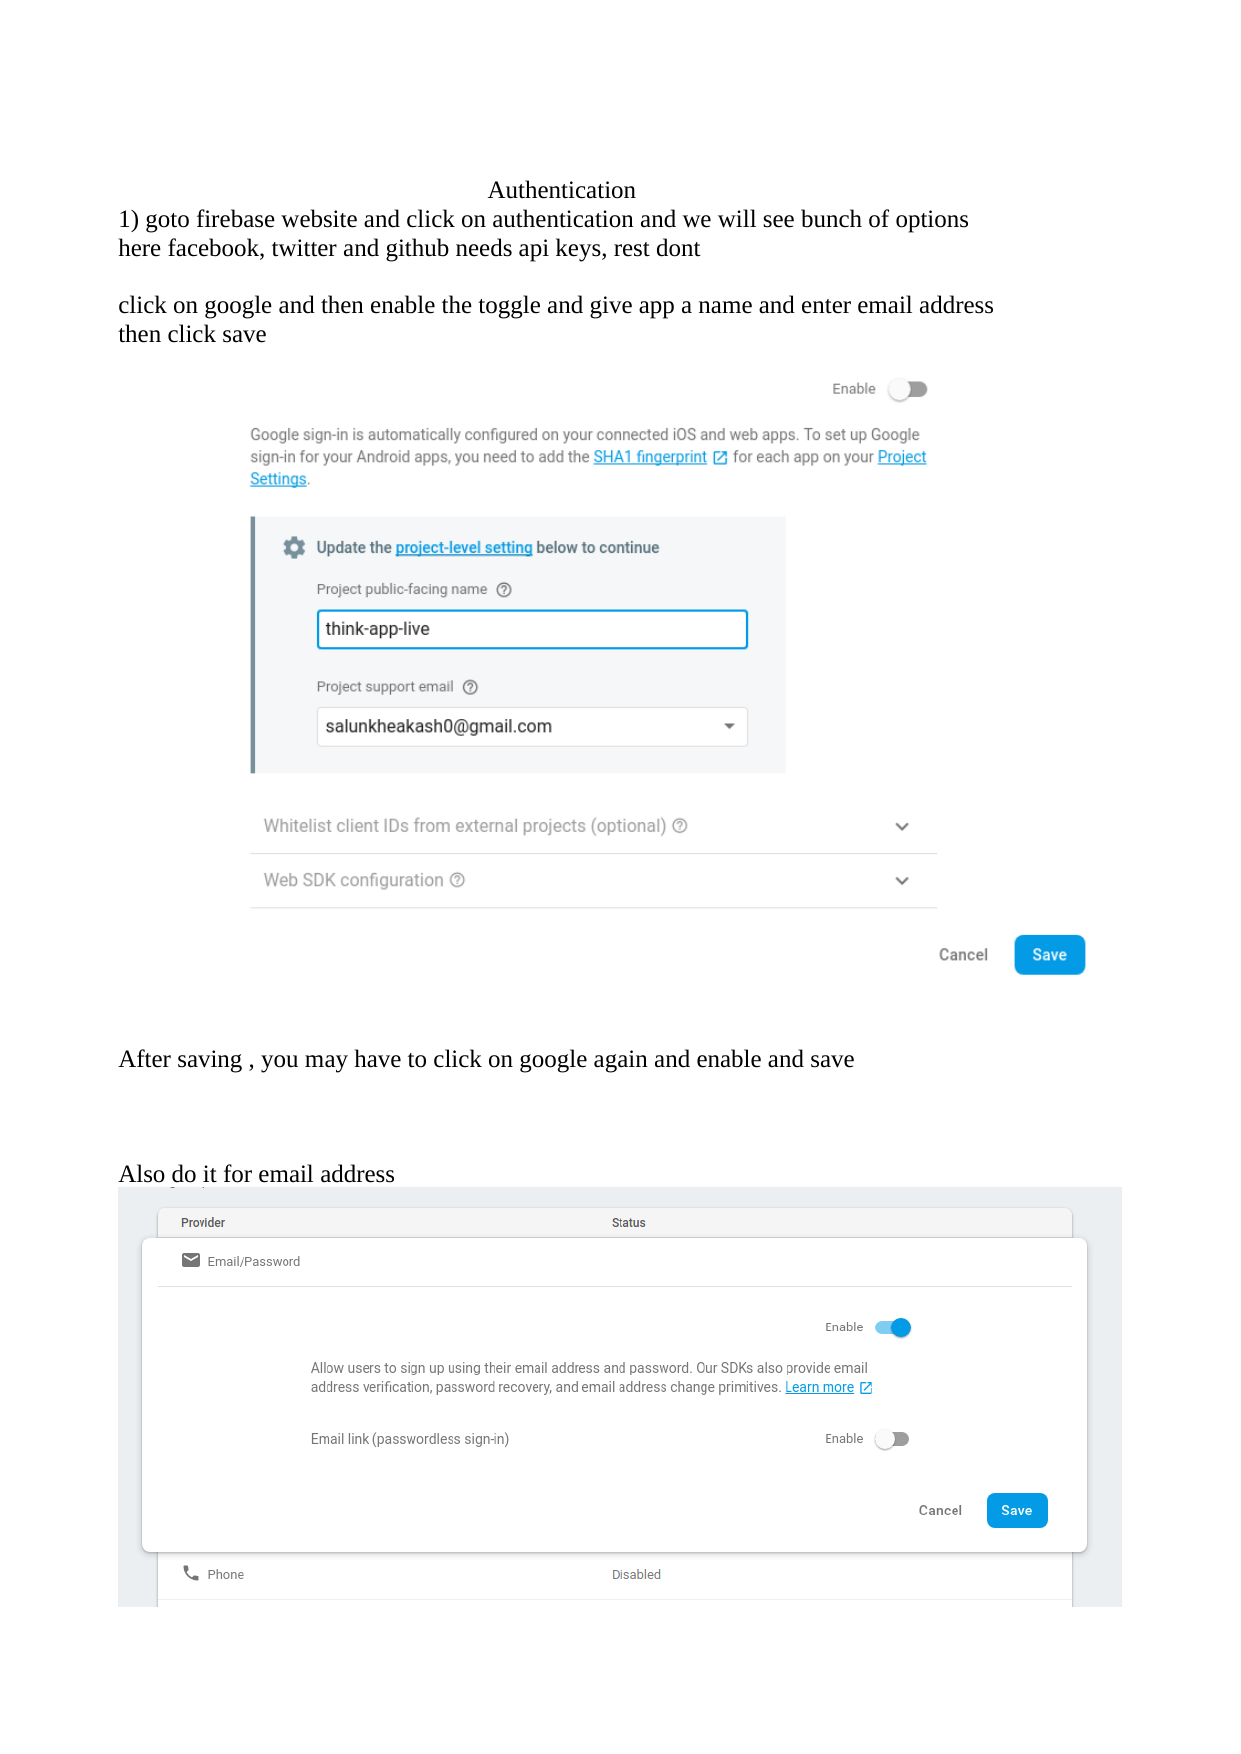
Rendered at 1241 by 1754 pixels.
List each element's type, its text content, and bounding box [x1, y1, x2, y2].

text Authentication [118, 176, 1122, 204]
text After saving , you may have to click on google again and enable and save [118, 1044, 1122, 1073]
picture [118, 376, 1123, 987]
text 1) goto firebase website and click on authentication and we will see bunch of options [118, 204, 1122, 233]
text Also do it for email address [118, 1159, 1122, 1187]
text click on google and then enable the toggle and give app a name and enter email address [118, 291, 1122, 319]
text then click save [118, 319, 1122, 348]
picture [118, 1187, 1123, 1607]
text here facebook, twitter and github needs api keys, rest dont [118, 233, 1122, 262]
